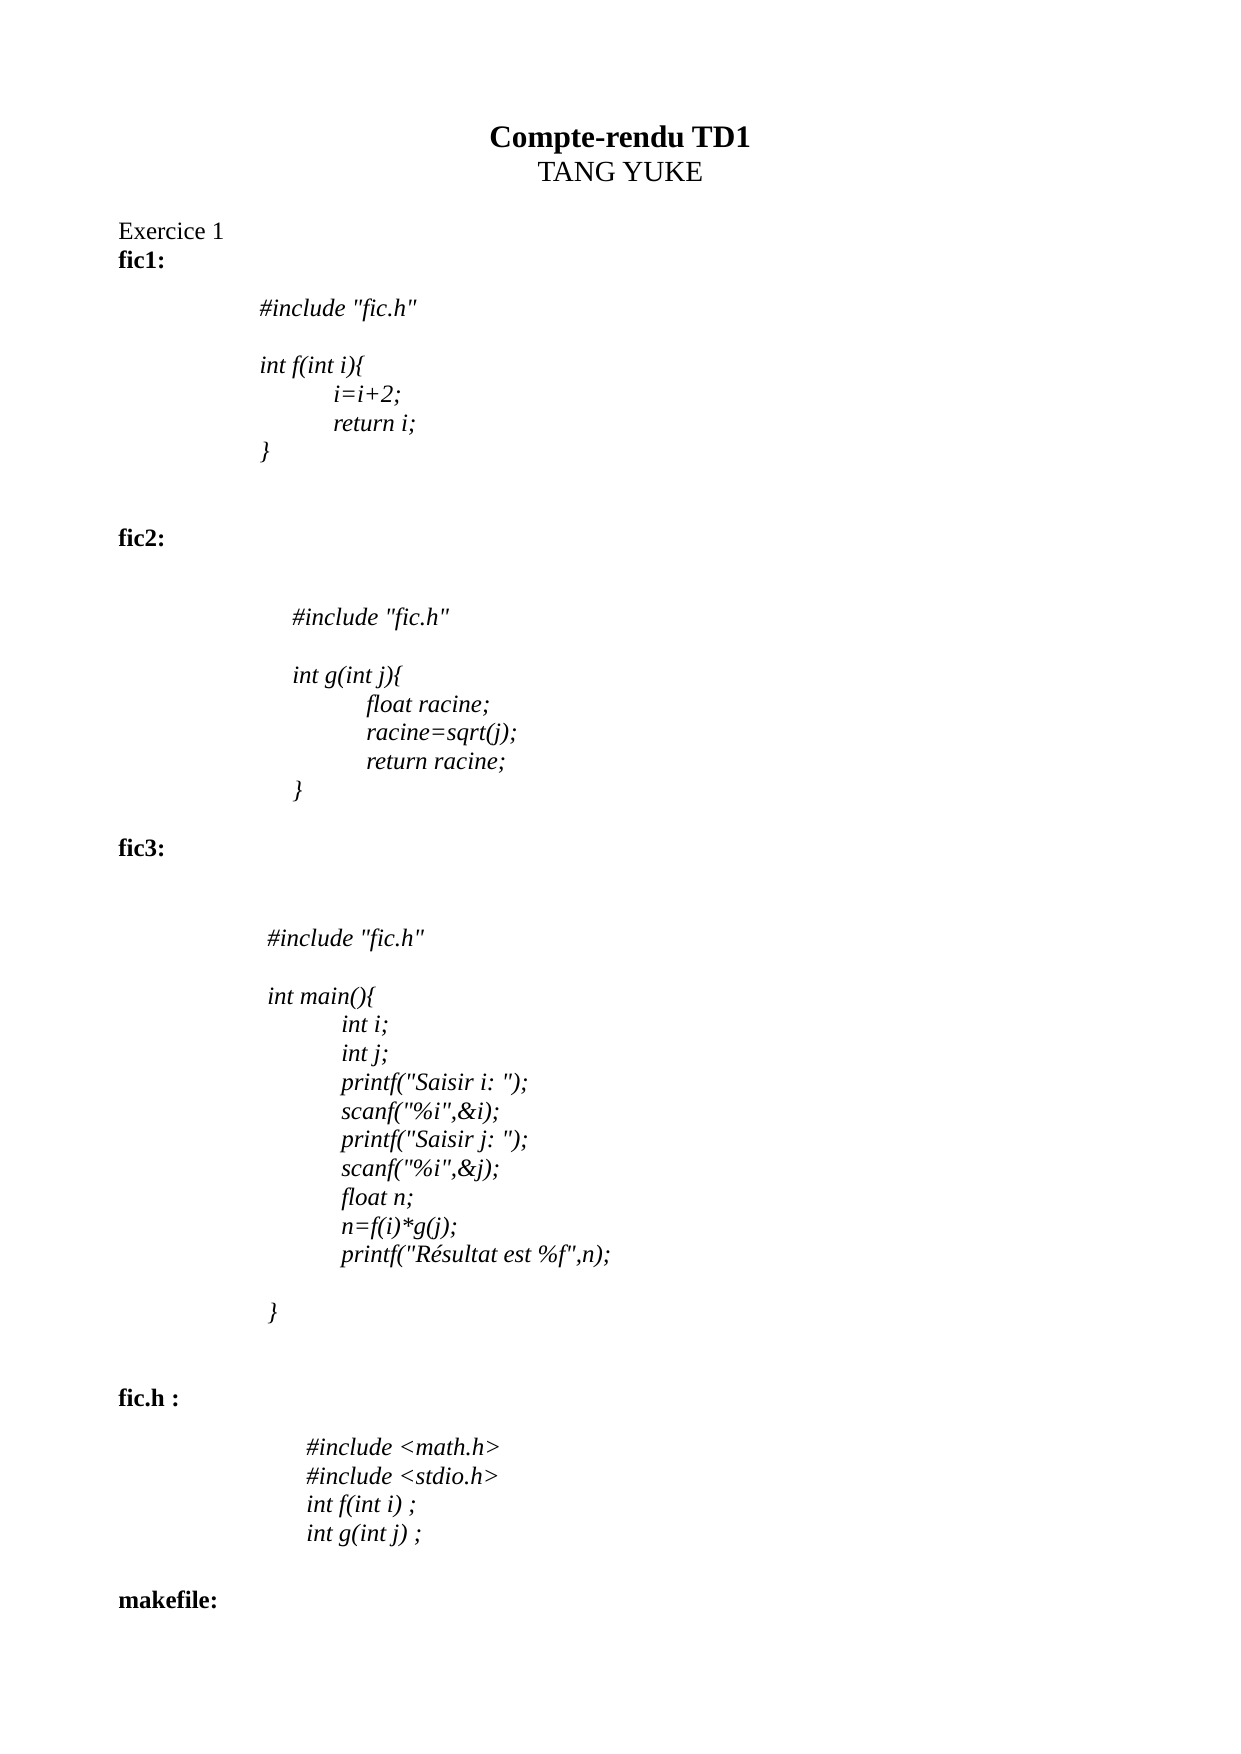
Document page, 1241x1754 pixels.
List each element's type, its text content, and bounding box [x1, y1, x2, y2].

text TANG YUKE [118, 154, 1122, 188]
text fic2: [118, 523, 1122, 552]
text fic1: [118, 245, 1122, 274]
text fic.h : [118, 890, 1122, 1412]
text fic3: [118, 580, 1122, 861]
text makefile: [118, 1585, 1122, 1613]
text Compte-rendu TD1 [118, 118, 1122, 154]
text Exercice 1 [118, 216, 1122, 245]
